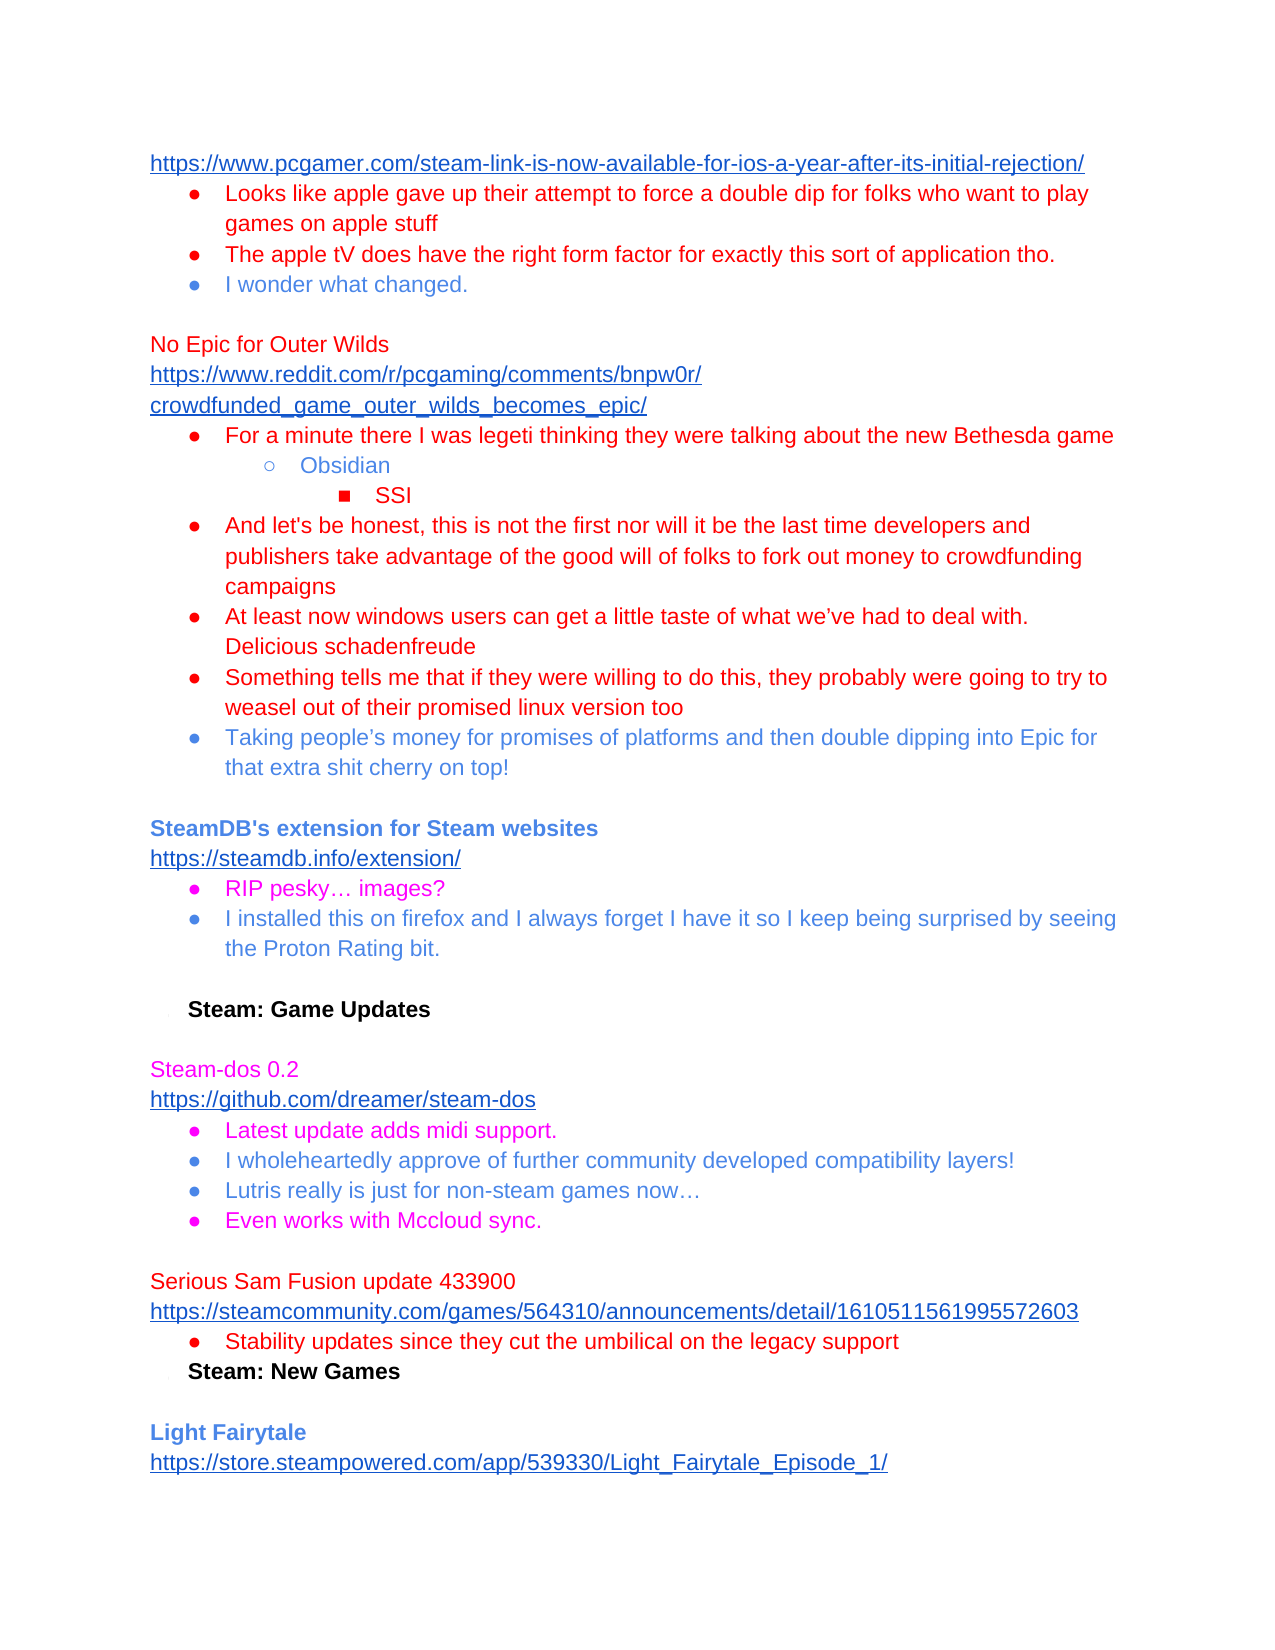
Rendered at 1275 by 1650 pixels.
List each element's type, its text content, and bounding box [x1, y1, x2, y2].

text https://steamdb.info/extension/ [150, 845, 1125, 871]
list Taking people’s money for promises of platforms and then double dipping into Epic for that extra shit cherry on top! [187, 724, 1125, 781]
text Light Fairytale [150, 1419, 1125, 1445]
text Steam-dos 0.2 [150, 1056, 1125, 1083]
text https://www.pcgamer.com/steam-link-is-now-available-for-ios-a-year-after-its-initial-rejection/ [150, 150, 1125, 176]
list And let's be honest, this is not the first nor will it be the last time developers and publishers take advantage of the good will of folks to fork out money to crowdfunding campaigns [187, 512, 1125, 599]
text https://steamcommunity.com/games/564310/announcements/detail/1610511561995572603 [150, 1298, 1125, 1324]
list I installed this on firefox and I always forget I have it so I keep being surprised by seeing the Proton Rating bit. [187, 905, 1125, 962]
text Steam: New Games [150, 1358, 1125, 1385]
list Latest update adds midi support. [187, 1117, 1125, 1143]
text No Epic for Outer Wilds [150, 331, 1125, 358]
list SSI [337, 482, 1125, 509]
list For a minute there I was legeti thinking they were talking about the new Bethesda game [187, 422, 1125, 448]
list Obsidian [262, 452, 1125, 478]
list Something tells me that if they were willing to do this, they probably were going to try to weasel out of their promised linux version too [187, 663, 1125, 720]
text https://store.steampowered.com/app/539330/Light_Fairytale_Episode_1/ [150, 1449, 1125, 1475]
list Even works with Mccloud sync. [187, 1207, 1125, 1234]
text Steam: Game Updates [150, 996, 1125, 1022]
list Lutris really is just for non-steam games now… [187, 1177, 1125, 1203]
list RIP pesky… images? [187, 875, 1125, 901]
text SteamDB's extension for Steam websites [150, 814, 1125, 841]
list I wholeheartedly approve of further community developed compatibility layers! [187, 1147, 1125, 1173]
text Serious Sam Fusion update 433900 [150, 1268, 1125, 1294]
list The apple tV does have the right form factor for exactly this sort of application tho. [187, 241, 1125, 267]
list Stability updates since they cut the umbilical on the legacy support [187, 1328, 1125, 1354]
text https://www.reddit.com/r/pcgaming/comments/bnpw0r/crowdfunded_game_outer_wilds_becomes_epic/ [150, 361, 1125, 418]
text https://github.com/dreamer/steam-dos [150, 1086, 1125, 1113]
list Looks like apple gave up their attempt to force a double dip for folks who want to play games on apple stuff [187, 180, 1125, 237]
list At least now windows users can get a little taste of what we’ve had to deal with. Delicious schadenfreude [187, 603, 1125, 660]
list I wonder what changed. [187, 271, 1125, 297]
